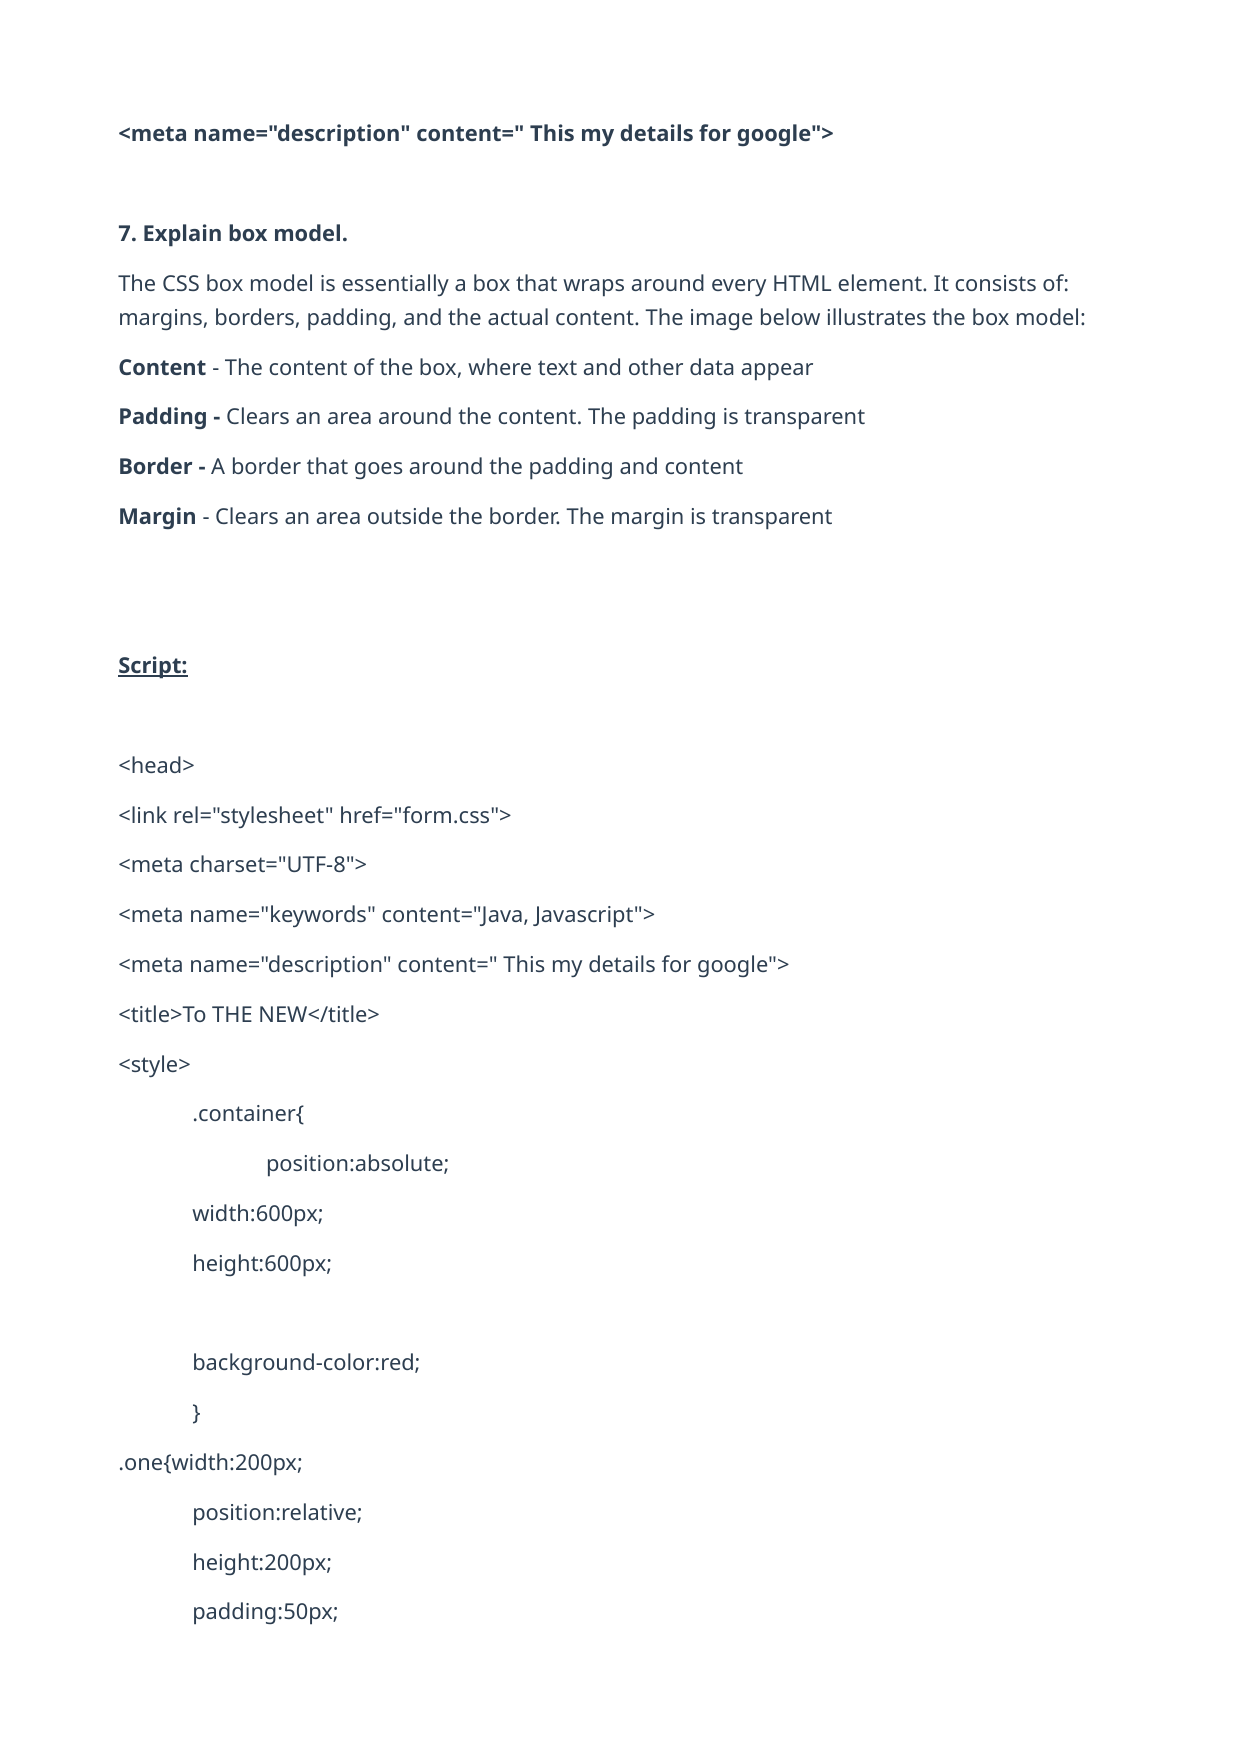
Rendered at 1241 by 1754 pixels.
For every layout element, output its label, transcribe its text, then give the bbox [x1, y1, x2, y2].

text <meta name="description" content=" This my details for google"> [118, 118, 1122, 148]
text <meta charset="UTF-8"> [118, 849, 1122, 879]
text Content - The content of the box, where text and other data appear [118, 351, 1122, 381]
text width:600px; [118, 1198, 1122, 1228]
text position:relative; [118, 1497, 1122, 1526]
text height:600px; [118, 1248, 1122, 1277]
text padding:50px; [118, 1596, 1122, 1626]
text Border - A border that goes around the padding and content [118, 451, 1122, 481]
text <meta name="keywords" content="Java, Javascript"> [118, 899, 1122, 929]
text <style> [118, 1048, 1122, 1078]
text .container{ [118, 1098, 1122, 1128]
text <title>To THE NEW</title> [118, 999, 1122, 1028]
text height:200px; [118, 1546, 1122, 1576]
text The CSS box model is essentially a box that wraps around every HTML element. It consists of: margins, borders, padding, and the actual content. The image below illustrates the box model: [118, 267, 1122, 331]
text 7. Explain box model. [118, 218, 1122, 247]
text <head> [118, 750, 1122, 779]
text Padding - Clears an area around the content. The padding is transparent [118, 401, 1122, 431]
text <meta name="description" content=" This my details for google"> [118, 949, 1122, 979]
text position:absolute; [118, 1148, 1122, 1178]
text } [118, 1397, 1122, 1427]
text background-color:red; [118, 1347, 1122, 1377]
text .one{width:200px; [118, 1447, 1122, 1477]
text Margin - Clears an area outside the border. The margin is transparent [118, 501, 1122, 531]
text Script: [118, 650, 1122, 680]
text <link rel="stylesheet" href="form.css"> [118, 799, 1122, 829]
